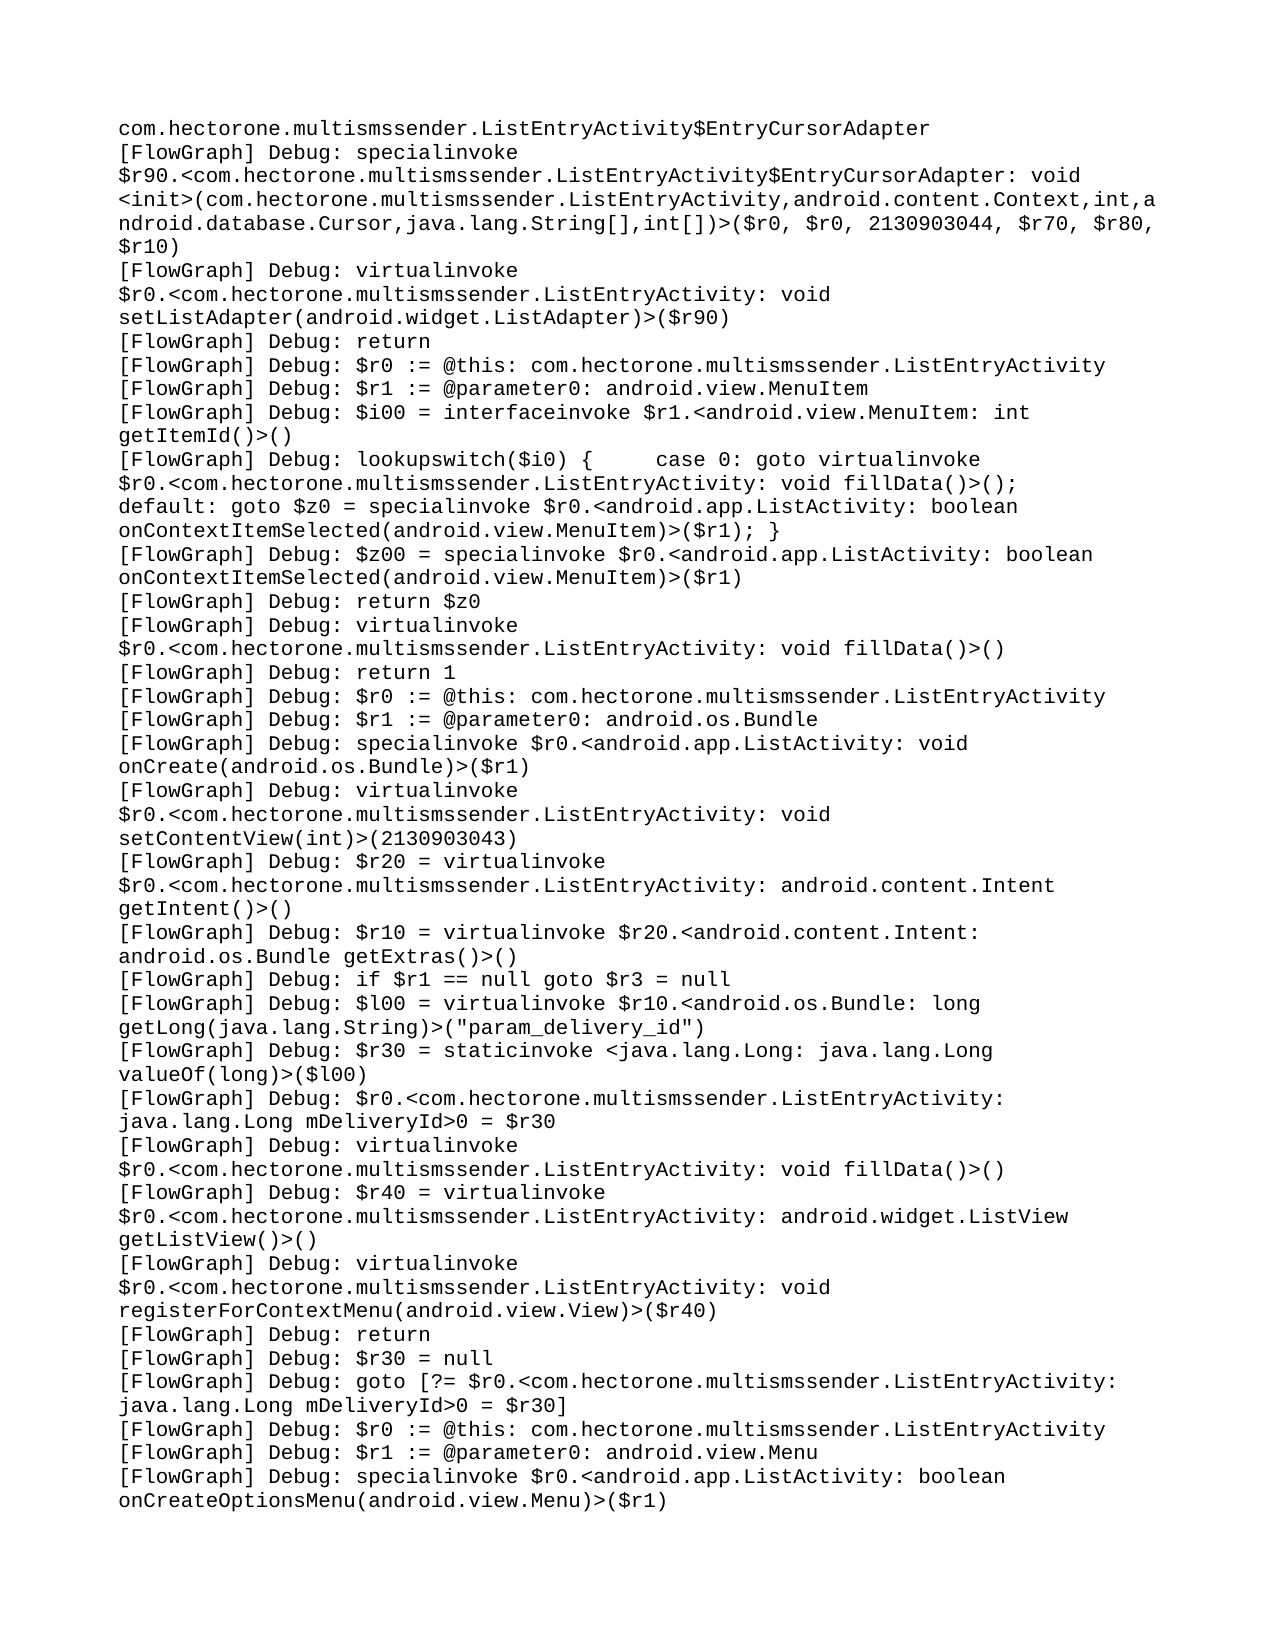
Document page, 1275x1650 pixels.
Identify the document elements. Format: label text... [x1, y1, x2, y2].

text [FlowGraph] Debug: return [118, 1324, 1157, 1348]
text [FlowGraph] Debug: specialinvoke $r0.<android.app.ListActivity: void onCreate(android.os.Bundle)>($r1) [118, 733, 1157, 780]
text [FlowGraph] Debug: return $z0 [118, 591, 1157, 615]
text [FlowGraph] Debug: return [118, 331, 1157, 354]
text [FlowGraph] Debug: $r0 := @this: com.hectorone.multismssender.ListEntryActivity [118, 1419, 1157, 1442]
text [FlowGraph] Debug: virtualinvoke $r0.<com.hectorone.multismssender.ListEntryActivity: void registerForContextMenu(android.view.View)>($r40) [118, 1253, 1157, 1324]
text [FlowGraph] Debug: $r0.<com.hectorone.multismssender.ListEntryActivity: java.lang.Long mDeliveryId>0 = $r30 [118, 1088, 1157, 1135]
text [FlowGraph] Debug: virtualinvoke $r0.<com.hectorone.multismssender.ListEntryActivity: void fillData()>() [118, 615, 1157, 662]
text [FlowGraph] Debug: $r1 := @parameter0: android.os.Bundle [118, 709, 1157, 733]
text [FlowGraph] Debug: virtualinvoke $r0.<com.hectorone.multismssender.ListEntryActivity: void fillData()>() [118, 1135, 1157, 1182]
text [FlowGraph] Debug: if $r1 == null goto $r3 = null [118, 969, 1157, 993]
text [FlowGraph] Debug: $r20 = virtualinvoke $r0.<com.hectorone.multismssender.ListEntryActivity: android.content.Intent getIntent()>() [118, 851, 1157, 922]
text [FlowGraph] Debug: $r30 = staticinvoke <java.lang.Long: java.lang.Long valueOf(long)>($l00) [118, 1040, 1157, 1088]
text [FlowGraph] Debug: $r1 := @parameter0: android.view.Menu [118, 1442, 1157, 1466]
text [FlowGraph] Debug: specialinvoke $r0.<android.app.ListActivity: boolean onCreateOptionsMenu(android.view.Menu)>($r1) [118, 1466, 1157, 1513]
text [FlowGraph] Debug: $r40 = virtualinvoke $r0.<com.hectorone.multismssender.ListEntryActivity: android.widget.ListView getListView()>() [118, 1182, 1157, 1253]
text [FlowGraph] Debug: $r0 := @this: com.hectorone.multismssender.ListEntryActivity [118, 354, 1157, 378]
text [FlowGraph] Debug: virtualinvoke $r0.<com.hectorone.multismssender.ListEntryActivity: void setContentView(int)>(2130903043) [118, 780, 1157, 851]
text [FlowGraph] Debug: $r1 := @parameter0: android.view.MenuItem [118, 378, 1157, 402]
text [FlowGraph] Debug: goto [?= $r0.<com.hectorone.multismssender.ListEntryActivity: java.lang.Long mDeliveryId>0 = $r30] [118, 1371, 1157, 1419]
text [FlowGraph] Debug: return 1 [118, 662, 1157, 686]
text [FlowGraph] Debug: specialinvoke $r90.<com.hectorone.multismssender.ListEntryActivity$EntryCursorAdapter: void <init>(com.hectorone.multismssender.ListEntryActivity,android.content.Context,int,android.database.Cursor,java.lang.String[],int[])>($r0, $r0, 2130903044, $r70, $r80, $r10) [118, 142, 1157, 260]
text [FlowGraph] Debug: lookupswitch($i0) { case 0: goto virtualinvoke $r0.<com.hectorone.multismssender.ListEntryActivity: void fillData()>(); default: goto $z0 = specialinvoke $r0.<android.app.ListActivity: boolean onContextItemSelected(android.view.MenuItem)>($r1); } [118, 449, 1157, 544]
text [FlowGraph] Debug: $z00 = specialinvoke $r0.<android.app.ListActivity: boolean onContextItemSelected(android.view.MenuItem)>($r1) [118, 544, 1157, 591]
text com.hectorone.multismssender.ListEntryActivity$EntryCursorAdapter [118, 118, 1157, 142]
text [FlowGraph] Debug: $r10 = virtualinvoke $r20.<android.content.Intent: android.os.Bundle getExtras()>() [118, 922, 1157, 969]
text [FlowGraph] Debug: $l00 = virtualinvoke $r10.<android.os.Bundle: long getLong(java.lang.String)>("param_delivery_id") [118, 993, 1157, 1040]
text [FlowGraph] Debug: $r30 = null [118, 1348, 1157, 1371]
text [FlowGraph] Debug: virtualinvoke $r0.<com.hectorone.multismssender.ListEntryActivity: void setListAdapter(android.widget.ListAdapter)>($r90) [118, 260, 1157, 331]
text [FlowGraph] Debug: $i00 = interfaceinvoke $r1.<android.view.MenuItem: int getItemId()>() [118, 402, 1157, 449]
text [FlowGraph] Debug: $r0 := @this: com.hectorone.multismssender.ListEntryActivity [118, 686, 1157, 709]
